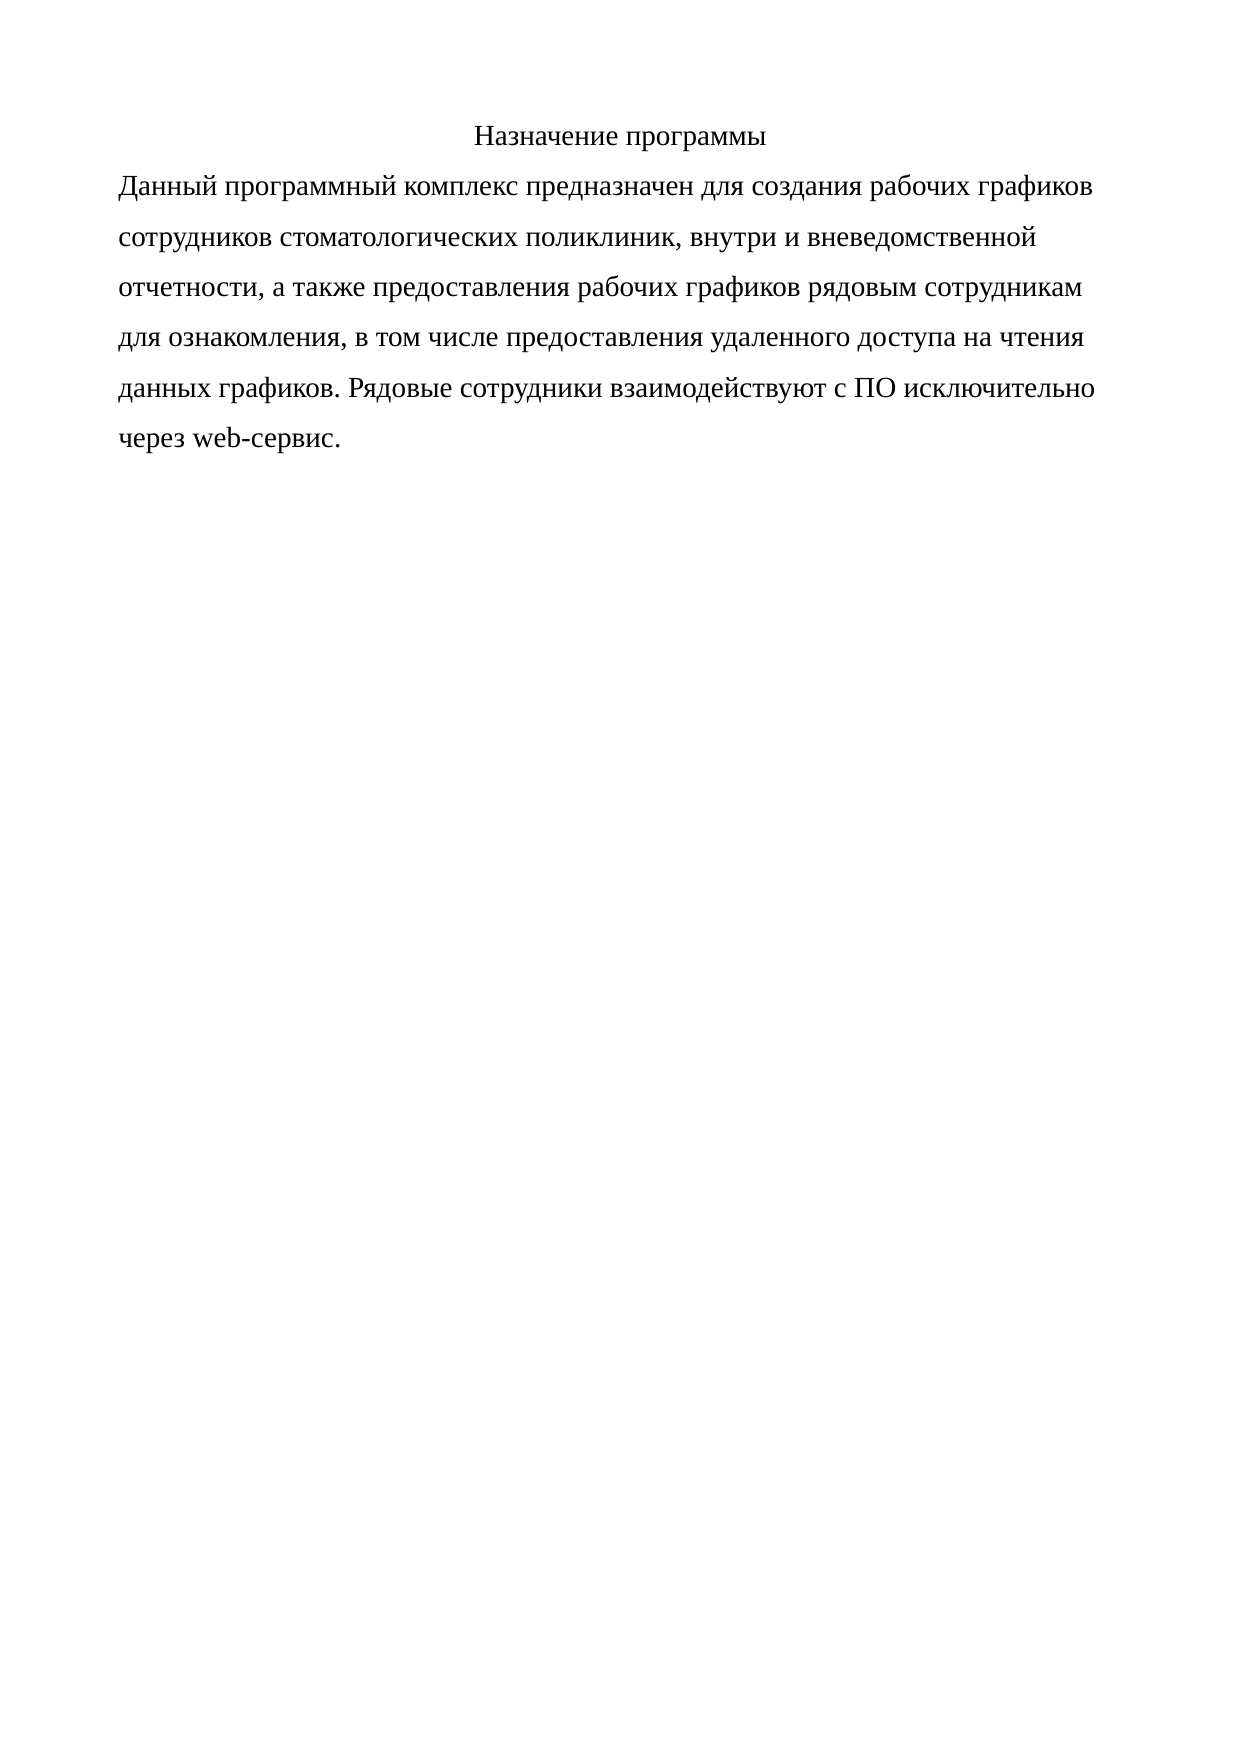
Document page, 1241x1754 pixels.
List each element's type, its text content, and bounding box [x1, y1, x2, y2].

text Данный программный комплекс предназначен для создания рабочих графиков сотрудников стоматологических поликлиник, внутри и вневедомственной отчетности, а также предоставления рабочих графиков рядовым сотрудникам для ознакомления, в том числе предоставления удаленного доступа на чтения данных графиков. Рядовые сотрудники взаимодействуют с ПО исключительно через web-сервис. [118, 168, 1122, 453]
text Назначение программы [118, 118, 1122, 152]
